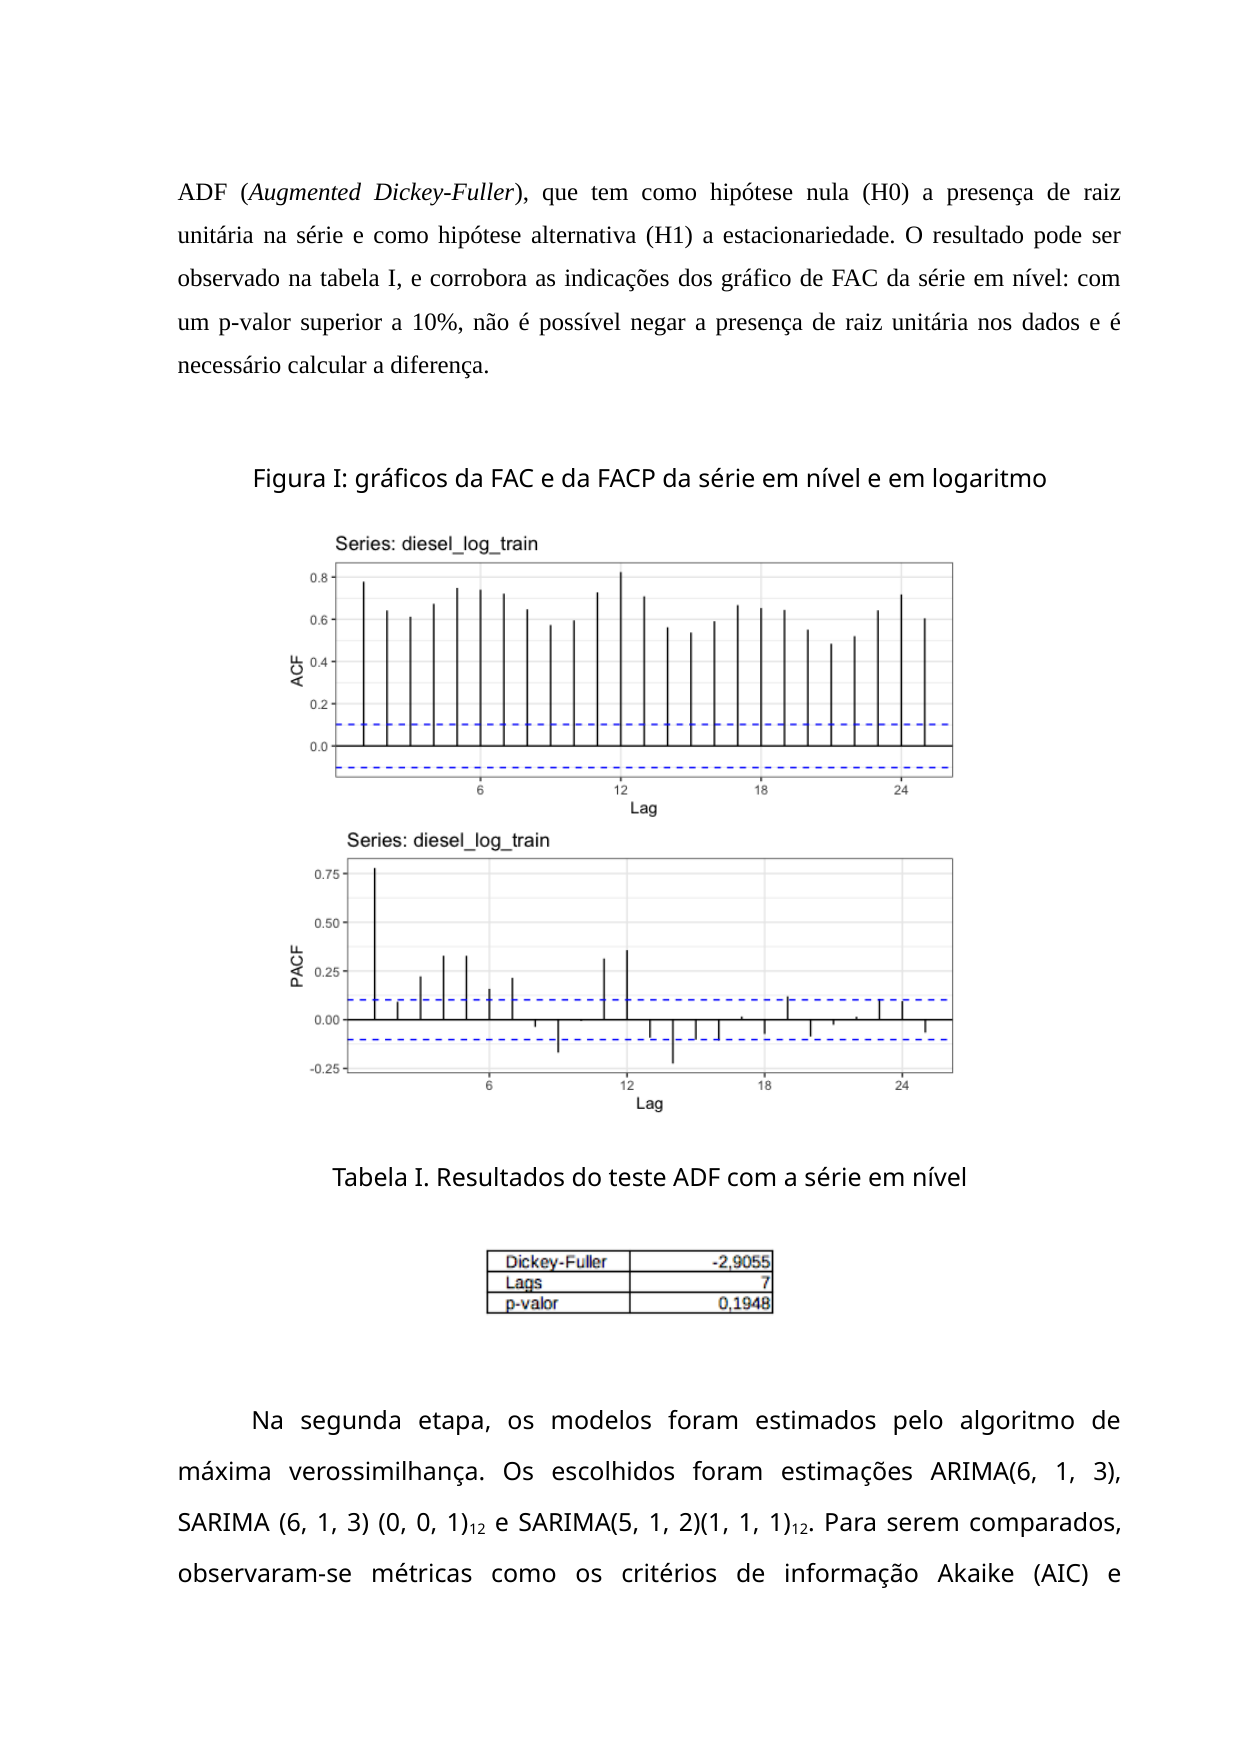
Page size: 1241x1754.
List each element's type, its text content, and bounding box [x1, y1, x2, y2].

picture [479, 1245, 783, 1322]
text Figura I: gráficos da FAC e da FACP da série em nível e em logaritmo [177, 461, 1122, 495]
text ADF (Augmented Dickey-Fuller), que tem como hipótese nula (H0) a presença de raiz unitária na série e como hipótese alternativa (H1) a estacionariedade. O resultado pode ser observado na tabela I, e corrobora as indicações dos gráfico de FAC da série em nível: com um p-valor superior a 10%, não é possível negar a presença de raiz unitária nos dados e é necessário calcular a diferença. [177, 177, 1122, 378]
picture [283, 529, 961, 1120]
text Na segunda etapa, os modelos foram estimados pelo algoritmo de máxima verossimilhança. Os escolhidos foram estimações ARIMA(6, 1, 3), SARIMA (6, 1, 3) (0, 0, 1)12 e SARIMA(5, 1, 2)(1, 1, 1)12. Para serem comparados, observaram-se métricas como os critérios de informação Akaike (AIC) e [177, 1403, 1122, 1590]
text Tabela I. Resultados do teste ADF com a série em nível [177, 1160, 1122, 1194]
